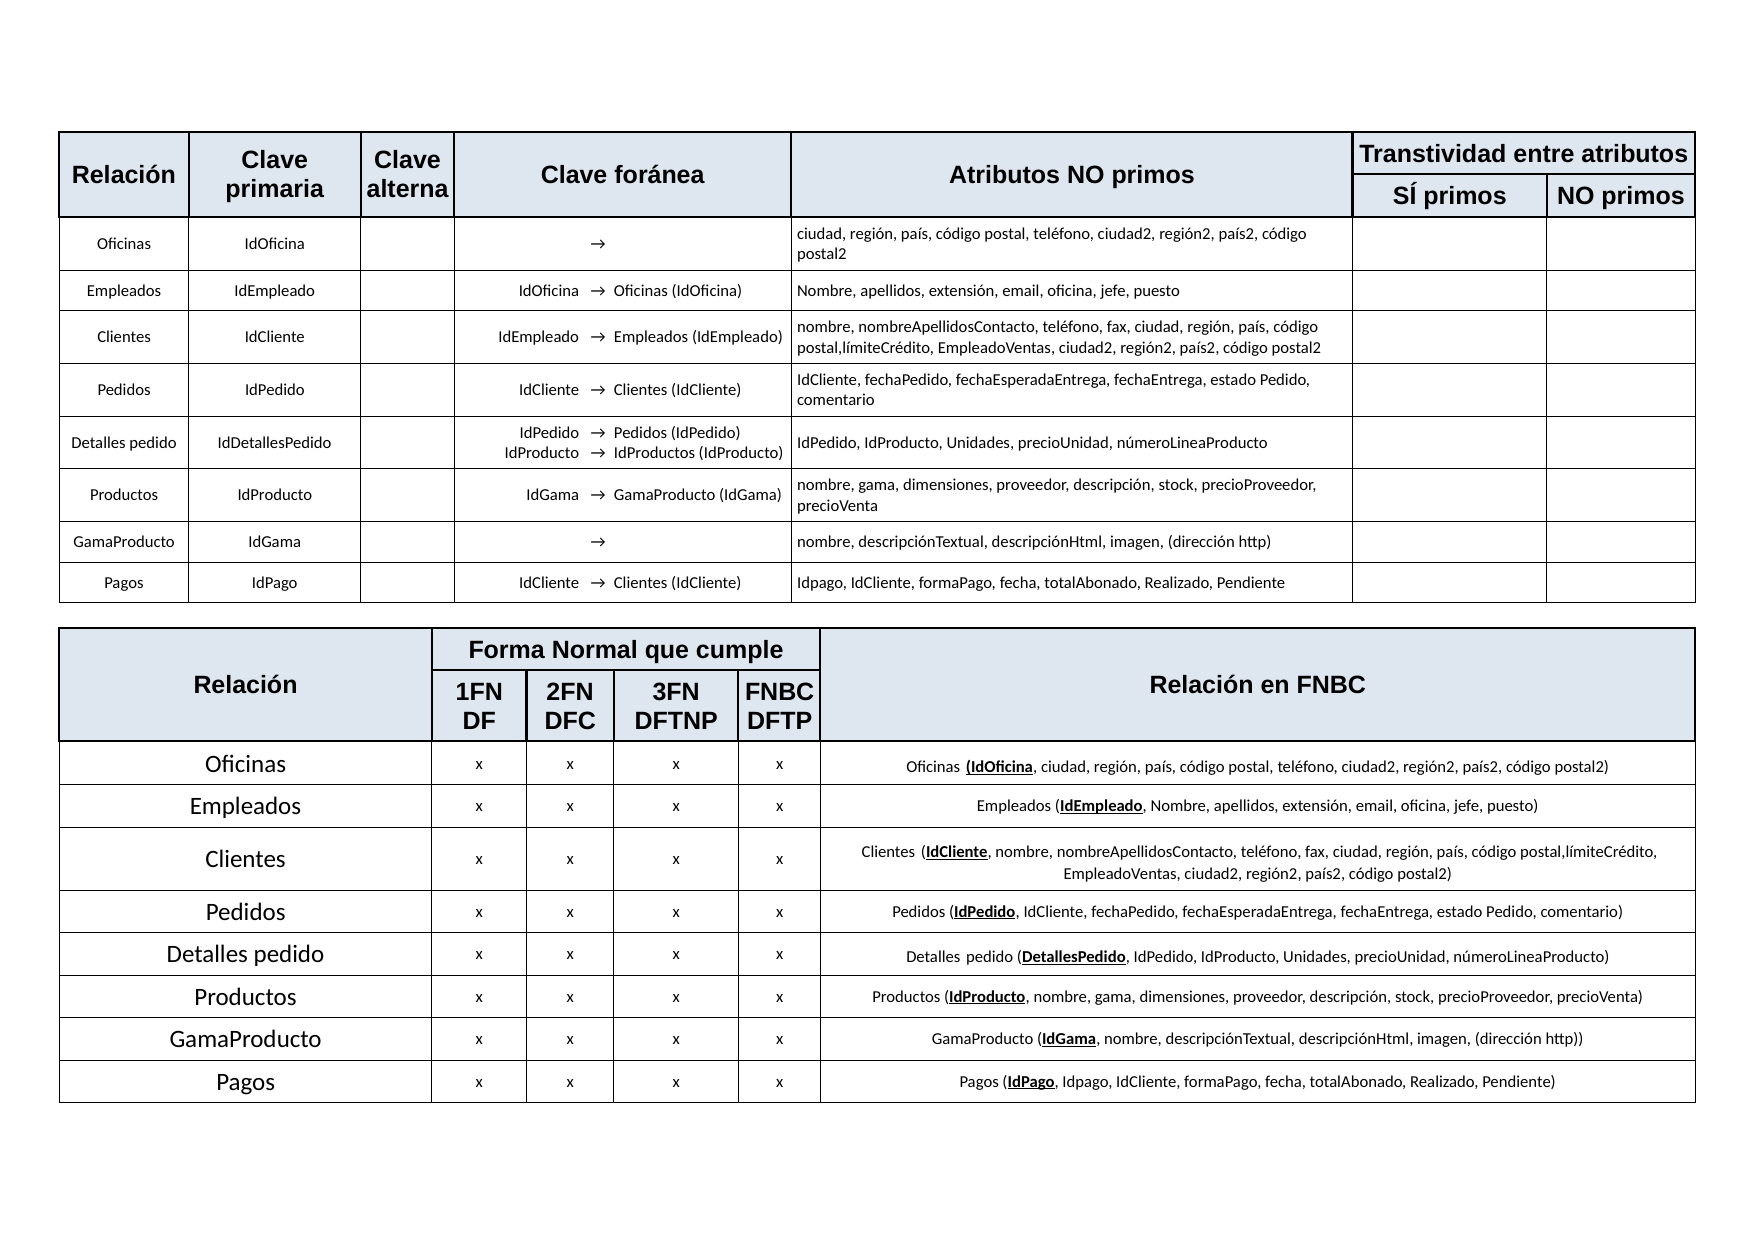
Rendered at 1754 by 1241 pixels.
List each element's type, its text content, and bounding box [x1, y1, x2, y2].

table_cell Productos [60, 976, 431, 1017]
table_cell x [614, 1018, 738, 1059]
table_cell [361, 417, 454, 468]
table_cell [608, 218, 791, 270]
table_cell → [585, 364, 608, 416]
table_cell Detalles pedido [60, 417, 188, 468]
table_cell NO primos [1548, 175, 1694, 216]
table_cell Productos (IdProducto, nombre, gama, dimensiones, proveedor, descripción, stock, precioProveedor, precioVenta) [821, 976, 1695, 1017]
table_cell Idpago, IdCliente, formaPago, fecha, totalAbonado, Realizado, Pendiente [792, 563, 1352, 602]
table_cell [361, 364, 454, 416]
table_cell Pagos (IdPago, Idpago, IdCliente, formaPago, fecha, totalAbonado, Realizado, Pendiente) [821, 1061, 1695, 1102]
table_cell 1FN DF [433, 671, 525, 740]
table_cell x [432, 891, 526, 932]
table_cell Clientes [60, 311, 188, 363]
table_cell nombre, gama, dimensiones, proveedor, descripción, stock, precioProveedor, precioVenta [792, 469, 1352, 521]
table_header Relación [60, 133, 188, 216]
table_cell [1547, 417, 1695, 468]
table_cell Empleados (IdEmpleado) [608, 311, 791, 363]
table_cell Detalles pedido (DetallesPedido, IdPedido, IdProducto, Unidades, precioUnidad, númeroLineaProducto) [821, 933, 1695, 974]
table_cell [1547, 311, 1695, 363]
table_cell Pedidos [60, 364, 188, 416]
table_cell Empleados [60, 785, 431, 827]
table_cell Empleados [60, 271, 188, 310]
table_cell [1353, 417, 1546, 468]
table_cell [361, 522, 454, 562]
table_cell IdPedido, IdProducto, Unidades, precioUnidad, númeroLineaProducto [792, 417, 1352, 468]
table_cell Pagos [60, 1061, 431, 1102]
table_cell [361, 469, 454, 521]
table_header Atributos NO primos [792, 133, 1351, 216]
table_cell [1353, 311, 1546, 363]
table_cell x [527, 785, 613, 827]
table_cell Pedidos (IdPedido) IdProductos (IdProducto) [608, 417, 791, 468]
table_cell x [739, 742, 820, 784]
table_cell x [739, 785, 820, 827]
table_cell x [527, 1061, 613, 1102]
table_cell [1547, 469, 1695, 521]
table_cell IdGama [189, 522, 360, 562]
table_cell Empleados (IdEmpleado, Nombre, apellidos, extensión, email, oficina, jefe, puesto) [821, 785, 1695, 827]
table_cell → [585, 218, 608, 270]
table_header Relación en FNBC [821, 629, 1694, 740]
table_cell IdDetallesPedido [189, 417, 360, 468]
table_cell IdPedido IdProducto [455, 417, 584, 468]
table_cell x [432, 1061, 526, 1102]
table_cell [1547, 271, 1695, 310]
table_cell SÍ primos [1354, 175, 1546, 216]
table_cell x [739, 933, 820, 974]
table_cell ciudad, región, país, código postal, teléfono, ciudad2, región2, país2, código postal2 [792, 218, 1352, 270]
table_cell [1353, 469, 1546, 521]
table_cell Productos [60, 469, 188, 521]
table_cell Clientes (IdCliente) [608, 563, 791, 602]
table_header Clave primaria [190, 133, 360, 216]
table_cell IdPedido [189, 364, 360, 416]
table_cell [1547, 563, 1695, 602]
table_cell GamaProducto (IdGama, nombre, descripciónTextual, descripciónHtml, imagen, (dirección http)) [821, 1018, 1695, 1059]
table_cell Clientes [60, 828, 431, 889]
table_header Relación [60, 629, 431, 740]
table_cell x [739, 976, 820, 1017]
table_cell Pagos [60, 563, 188, 602]
table_cell x [614, 976, 738, 1017]
table_cell x [614, 828, 738, 889]
table_cell x [432, 933, 526, 974]
table_cell IdGama [455, 469, 584, 521]
table_cell x [527, 742, 613, 784]
table_cell IdCliente [455, 563, 584, 602]
table_cell x [614, 891, 738, 932]
table_cell Nombre, apellidos, extensión, email, oficina, jefe, puesto [792, 271, 1352, 310]
table_cell IdOficina [189, 218, 360, 270]
table_cell x [614, 785, 738, 827]
table_cell GamaProducto [60, 1018, 431, 1059]
table_cell x [432, 1018, 526, 1059]
table_cell [1547, 522, 1695, 562]
table_cell →→ [585, 417, 608, 468]
table_cell x [527, 828, 613, 889]
table_cell x [432, 785, 526, 827]
table_cell x [432, 976, 526, 1017]
table_cell → [585, 563, 608, 602]
table_cell [1353, 522, 1546, 562]
table_cell x [527, 976, 613, 1017]
table_cell x [614, 742, 738, 784]
table_cell [1547, 218, 1695, 270]
table_cell [361, 218, 454, 270]
table_header Clave foránea [455, 133, 790, 216]
table_cell [1353, 271, 1546, 310]
table_cell x [739, 1061, 820, 1102]
table_cell IdProducto [189, 469, 360, 521]
table_cell Oficinas [60, 218, 188, 270]
table_cell [361, 563, 454, 602]
table_cell Clientes (IdCliente) [608, 364, 791, 416]
table_cell → [585, 311, 608, 363]
table_cell IdOficina [455, 271, 584, 310]
table_cell IdCliente, fechaPedido, fechaEsperadaEntrega, fechaEntrega, estado Pedido, comentario [792, 364, 1352, 416]
table_cell [1353, 364, 1546, 416]
table_cell nombre, descripciónTextual, descripciónHtml, imagen, (dirección http) [792, 522, 1352, 562]
table_cell → [585, 522, 608, 562]
table_cell [455, 522, 584, 562]
table_cell [608, 522, 791, 562]
table_cell x [614, 1061, 738, 1102]
table_cell GamaProducto [60, 522, 188, 562]
table_cell IdPago [189, 563, 360, 602]
table_cell [455, 218, 584, 270]
table_cell nombre, nombreApellidosContacto, teléfono, fax, ciudad, región, país, código postal,límiteCrédito, EmpleadoVentas, ciudad2, región2, país2, código postal2 [792, 311, 1352, 363]
table_cell 2FN DFC [528, 671, 613, 740]
table_cell Detalles pedido [60, 933, 431, 974]
table_cell x [739, 1018, 820, 1059]
table_cell Oficinas [60, 742, 431, 784]
table_cell [361, 311, 454, 363]
table_cell [361, 271, 454, 310]
table_cell x [739, 891, 820, 932]
table_cell [1547, 364, 1695, 416]
table_header Forma Normal que cumple [433, 629, 819, 669]
table_cell Pedidos (IdPedido, IdCliente, fechaPedido, fechaEsperadaEntrega, fechaEntrega, estado Pedido, comentario) [821, 891, 1695, 932]
table_cell [1353, 563, 1546, 602]
table_cell x [527, 1018, 613, 1059]
table_cell x [527, 891, 613, 932]
table_cell IdEmpleado [189, 271, 360, 310]
table_cell [1353, 218, 1546, 270]
table_cell IdCliente [189, 311, 360, 363]
table_cell → [585, 469, 608, 521]
table_cell x [739, 828, 820, 889]
table_cell Pedidos [60, 891, 431, 932]
table_header Clave alterna [362, 133, 453, 216]
table_cell x [432, 742, 526, 784]
table_cell x [432, 828, 526, 889]
table_cell Oficinas (IdOficina, ciudad, región, país, código postal, teléfono, ciudad2, región2, país2, código postal2) [821, 742, 1695, 784]
table_cell GamaProducto (IdGama) [608, 469, 791, 521]
table_cell IdEmpleado [455, 311, 584, 363]
table_cell FNBC DFTP [739, 671, 819, 740]
table_cell x [527, 933, 613, 974]
table_cell Clientes (IdCliente, nombre, nombreApellidosContacto, teléfono, fax, ciudad, región, país, código postal,límiteCrédito, EmpleadoVentas, ciudad2, región2, país2, código postal2) [821, 828, 1695, 889]
table_cell → [585, 271, 608, 310]
table_cell Oficinas (IdOficina) [608, 271, 791, 310]
table_cell 3FN DFTNP [615, 671, 737, 740]
table_cell x [614, 933, 738, 974]
table_header Transtividad entre atributos [1354, 133, 1694, 173]
table_cell IdCliente [455, 364, 584, 416]
